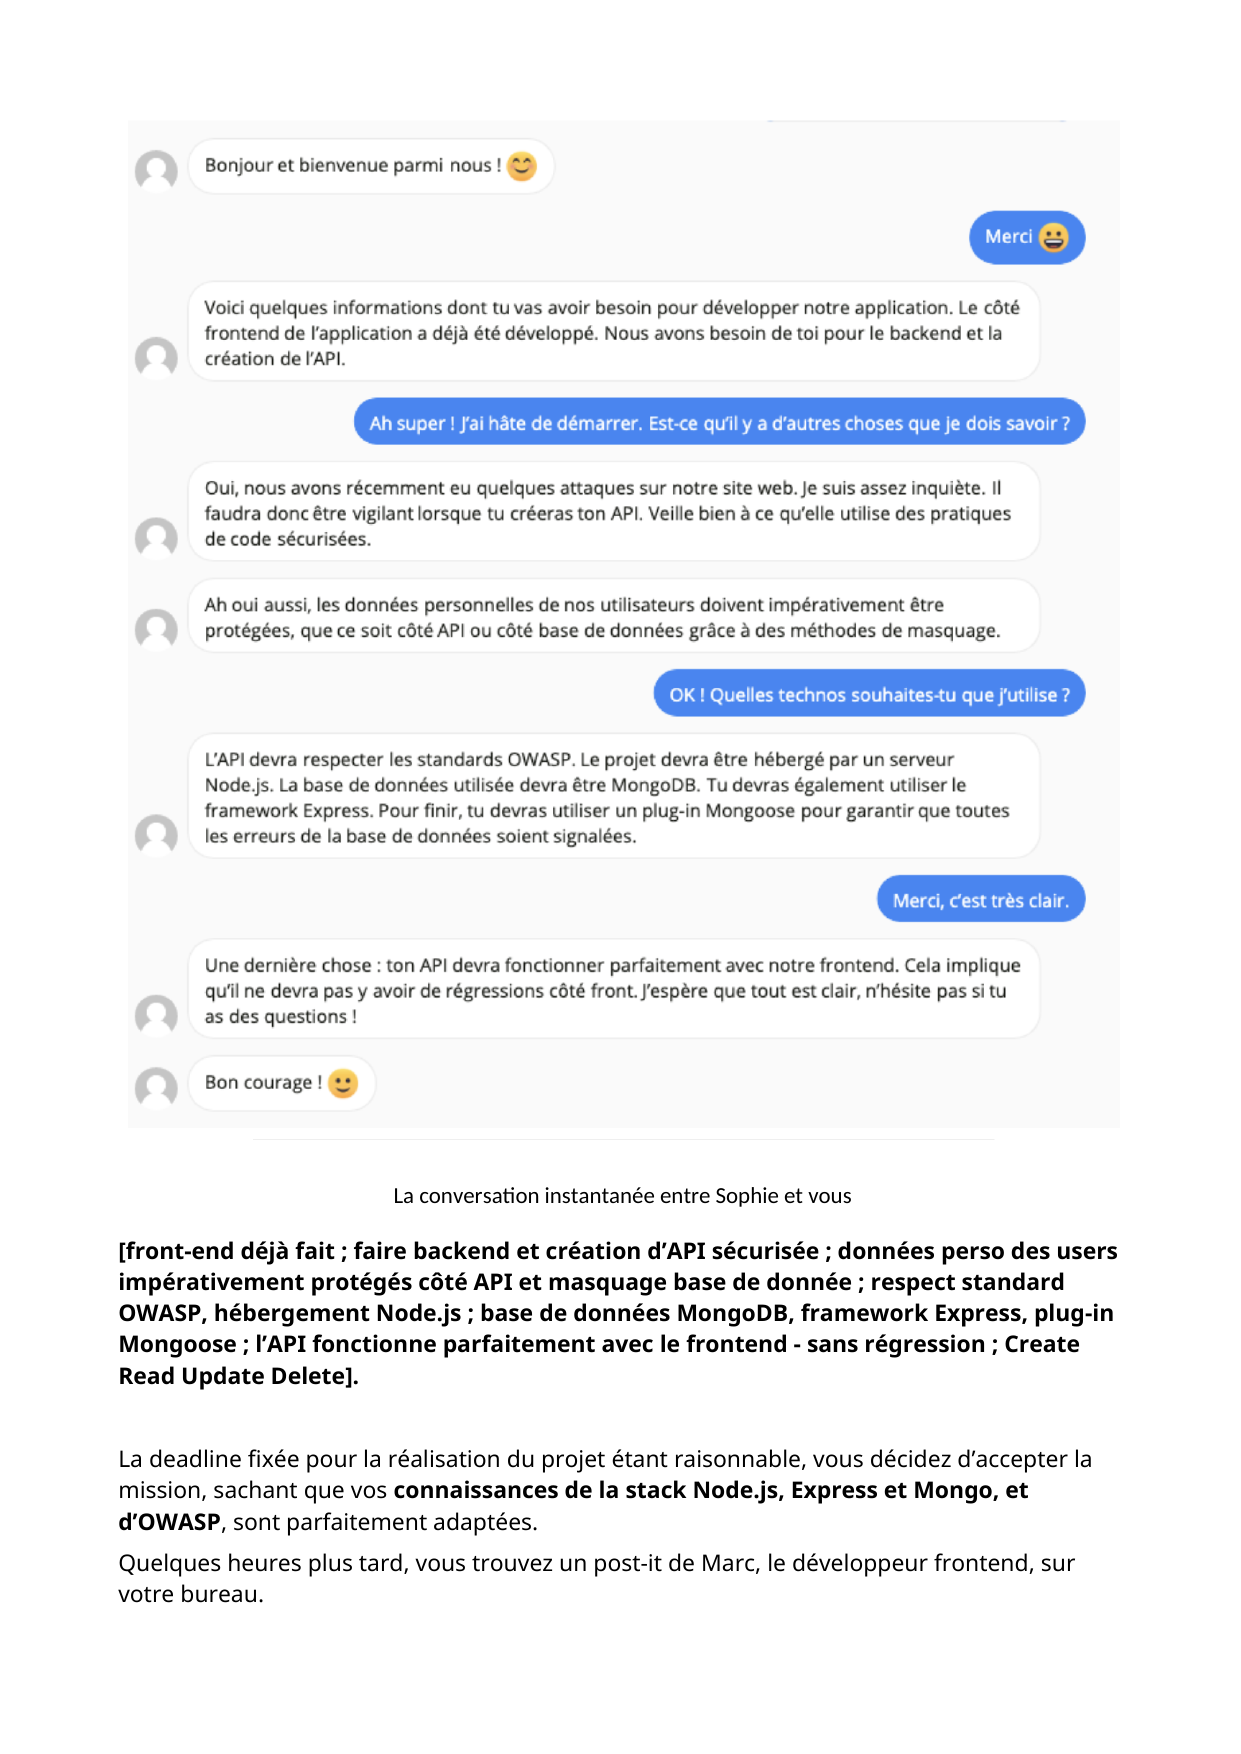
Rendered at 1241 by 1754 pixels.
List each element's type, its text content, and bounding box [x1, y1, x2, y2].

text La deadline fixée pour la réalisation du projet étant raisonnable, vous décidez d’accepter la mission, sachant que vos connaissances de la stack Node.js, Express et Mongo, et d’OWASP, sont parfaitement adaptées. [118, 1443, 1122, 1537]
picture [118, 118, 1123, 1140]
text La conversation instantanée entre Sophie et vous [118, 1182, 1122, 1209]
text [front-end déjà fait ; faire backend et création d’API sécurisée ; données perso des users impérativement protégés côté API et masquage base de donnée ; respect standard OWASP, hébergement Node.js ; base de données MongoDB, framework Express, plug-in Mongoose ; l’API fonctionne parfaitement avec le frontend - sans régression ; Create Read Update Delete]. [118, 1234, 1122, 1391]
text Quelques heures plus tard, vous trouvez un post-it de Marc, le développeur frontend, sur votre bureau. [118, 1547, 1122, 1609]
